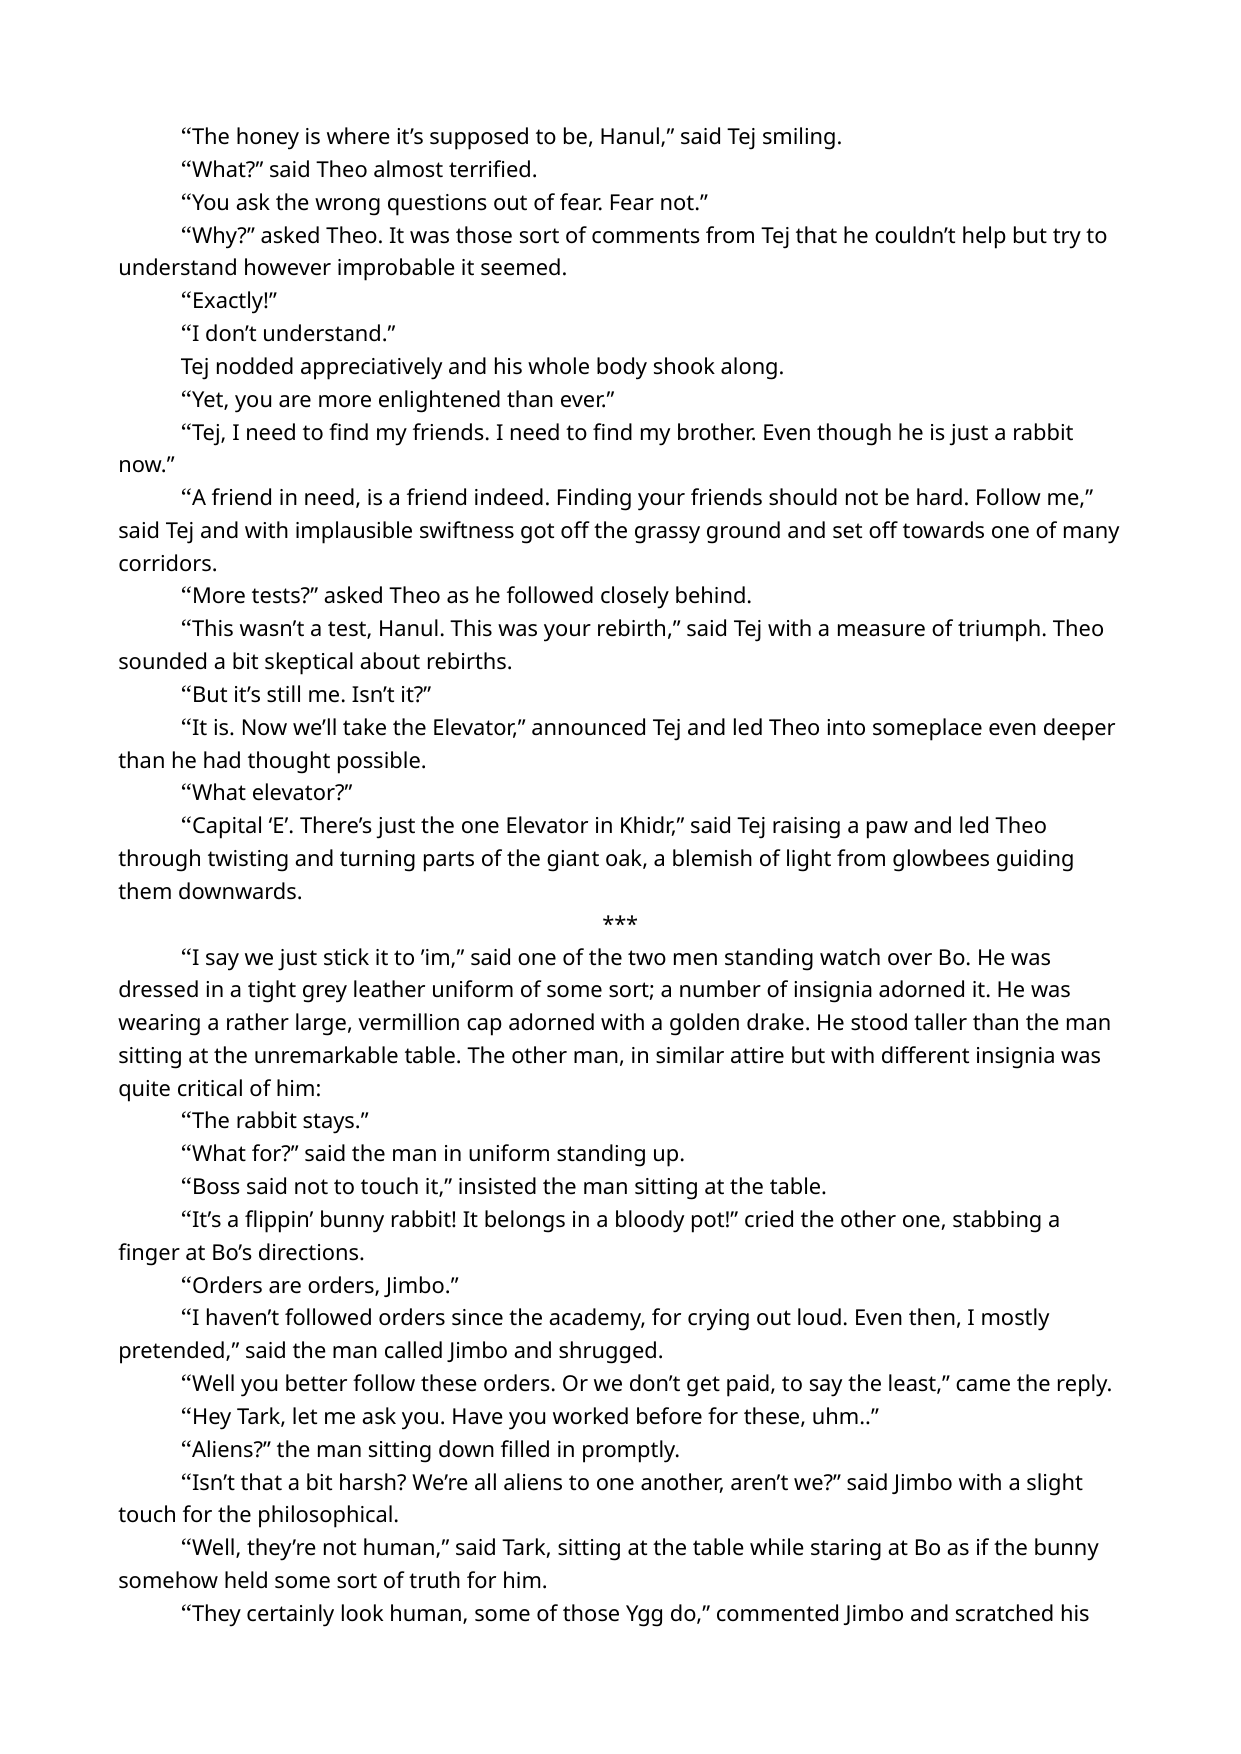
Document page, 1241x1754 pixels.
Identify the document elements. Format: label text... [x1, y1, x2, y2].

text “I don’t understand.” [118, 315, 1122, 348]
text “But it’s still me. Isn’t it?” [118, 676, 1122, 709]
text “I haven’t followed orders since the academy, for crying out loud. Even then, I mostly pretended,” said the man called Jimbo and shrugged. [118, 1299, 1122, 1365]
text “A friend in need, is a friend indeed. Finding your friends should not be hard. Follow me,” said Tej and with implausible swiftness got off the grassy ground and set off towards one of many corridors. [118, 479, 1122, 577]
text “More tests?” asked Theo as he followed closely behind. [118, 577, 1122, 610]
text “Why?” asked Theo. It was those sort of comments from Tej that he couldn’t help but try to understand however improbable it seemed. [118, 217, 1122, 282]
text “Tej, I need to find my friends. I need to find my brother. Even though he is just a rabbit now.” [118, 413, 1122, 479]
text “It is. Now we’ll take the Elevator,” announced Tej and led Theo into someplace even deeper than he had thought possible. [118, 709, 1122, 774]
text “I say we just stick it to ’im,” said one of the two men standing watch over Bo. He was dressed in a tight grey leather uniform of some sort; a number of insignia adorned it. He was wearing a rather large, vermillion cap adorned with a golden drake. He stood taller than the man sitting at the unremarkable table. The other man, in similar attire but with different insignia was quite critical of him: [118, 938, 1122, 1102]
text “Exactly!” [118, 282, 1122, 315]
text “Orders are orders, Jimbo.” [118, 1267, 1122, 1299]
text “Hey Tark, let me ask you. Have you worked before for these, uhm..” [118, 1398, 1122, 1431]
text Tej nodded appreciatively and his whole body shook along. [118, 348, 1122, 381]
text “This wasn’t a test, Hanul. This was your rebirth,” said Tej with a measure of triumph. Theo sounded a bit skeptical about rebirths. [118, 610, 1122, 676]
text “Capital ‘E’. There’s just the one Elevator in Khidr,” said Tej raising a paw and led Theo through twisting and turning parts of the giant oak, a blemish of light from glowbees guiding them downwards. [118, 807, 1122, 906]
text “The honey is where it’s supposed to be, Hanul,” said Tej smiling. [118, 118, 1122, 151]
text “Yet, you are more enlightened than ever.” [118, 381, 1122, 413]
text “What elevator?” [118, 774, 1122, 807]
text “What for?” said the man in uniform standing up. [118, 1135, 1122, 1168]
text “Well you better follow these orders. Or we don’t get paid, to say the least,” came the reply. [118, 1365, 1122, 1398]
text “Aliens?” the man sitting down filled in promptly. [118, 1431, 1122, 1463]
text *** [118, 906, 1122, 938]
text “Well, they’re not human,” said Tark, sitting at the table while staring at Bo as if the bunny somehow held some sort of truth for him. [118, 1529, 1122, 1595]
text “Boss said not to touch it,” insisted the man sitting at the table. [118, 1168, 1122, 1201]
text “The rabbit stays.” [118, 1102, 1122, 1135]
text “They certainly look human, some of those Ygg do,” commented Jimbo and scratched his [118, 1595, 1122, 1627]
text “What?” said Theo almost terrified. [118, 151, 1122, 184]
text “It’s a flippin’ bunny rabbit! It belongs in a bloody pot!” cried the other one, stabbing a finger at Bo’s directions. [118, 1201, 1122, 1267]
text “Isn’t that a bit harsh? We’re all aliens to one another, aren’t we?” said Jimbo with a slight touch for the philosophical. [118, 1463, 1122, 1529]
text “You ask the wrong questions out of fear. Fear not.” [118, 184, 1122, 217]
